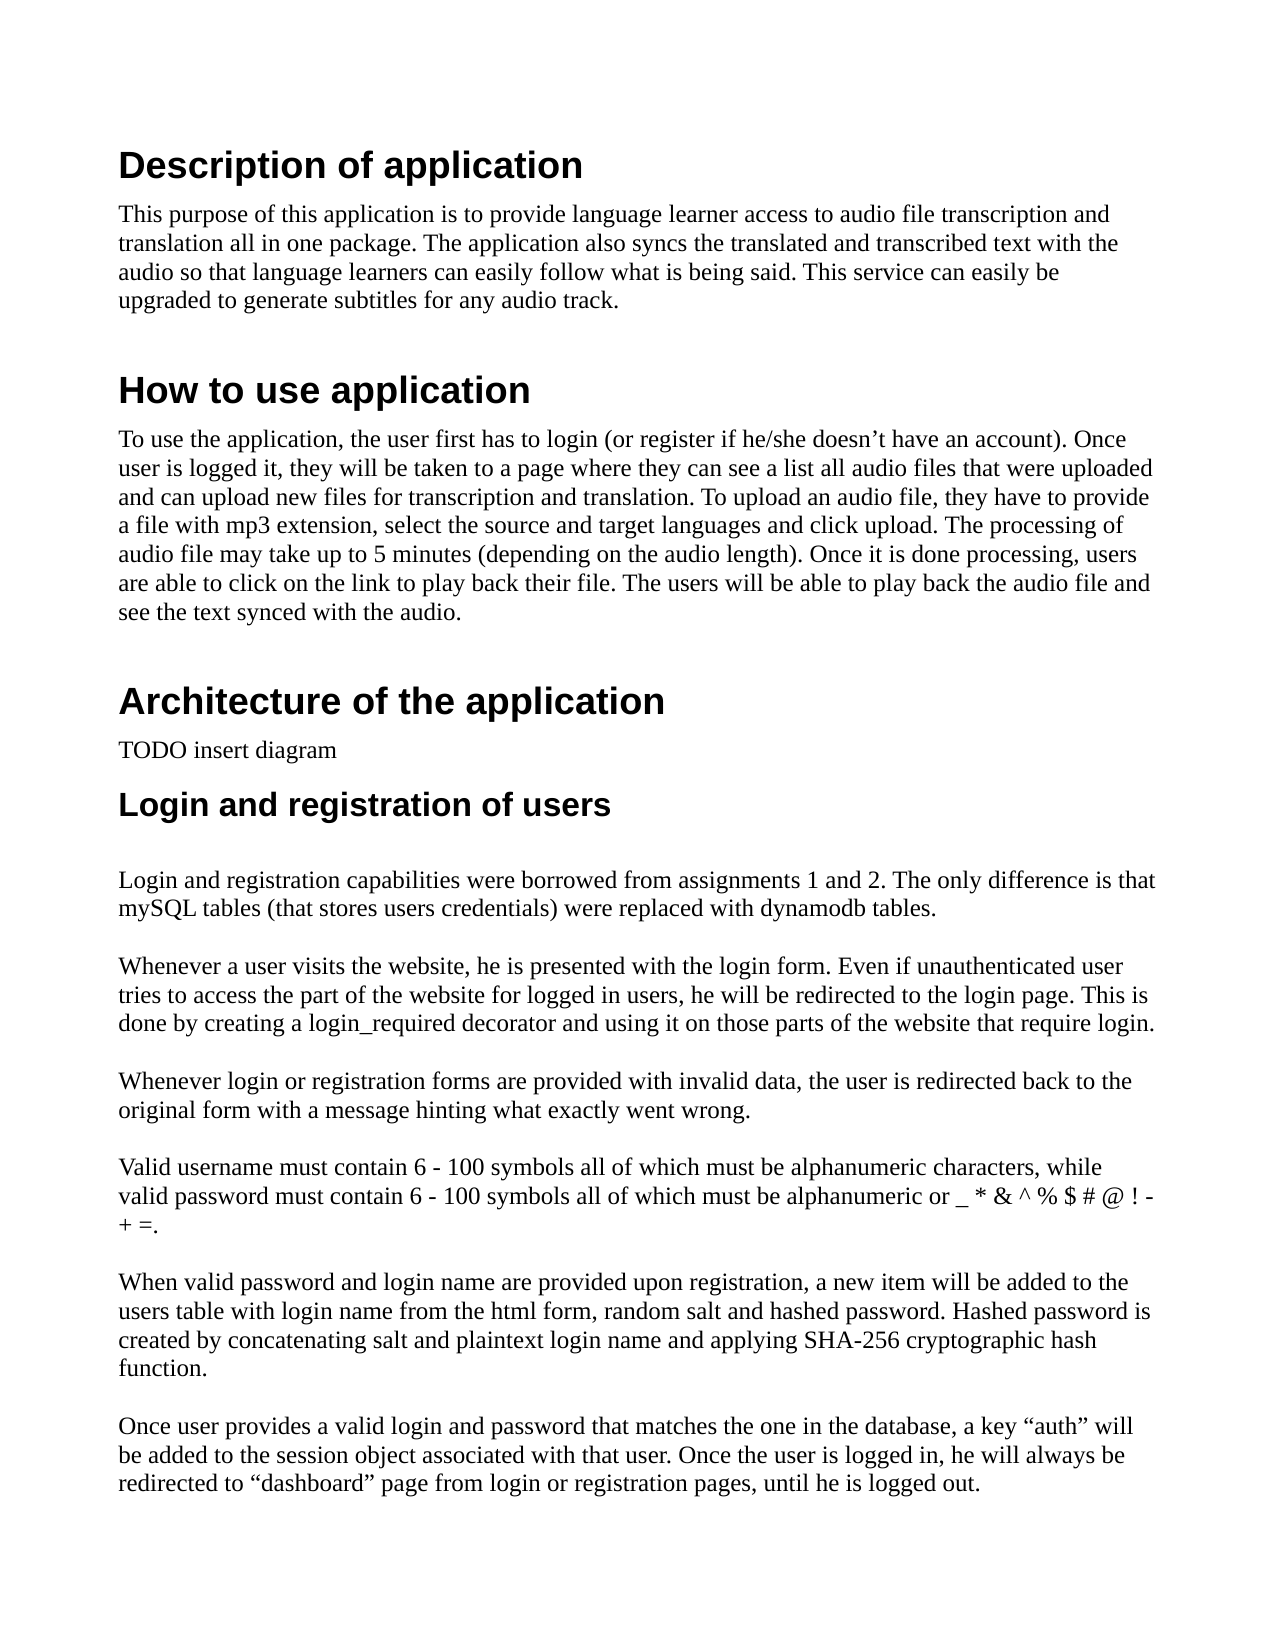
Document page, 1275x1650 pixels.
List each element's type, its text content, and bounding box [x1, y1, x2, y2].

text TODO insert diagram [118, 735, 1157, 764]
text When valid password and login name are provided upon registration, a new item will be added to the users table with login name from the html form, random salt and hashed password. Hashed password is created by concatenating salt and plaintext login name and applying SHA-256 cryptographic hash function. [118, 1267, 1157, 1382]
subtitle Login and registration of users [118, 785, 1157, 823]
text Login and registration capabilities were borrowed from assignments 1 and 2. The only difference is that mySQL tables (that stores users credentials) were replaced with dynamodb tables. [118, 865, 1157, 922]
text To use the application, the user first has to login (or register if he/she doesn’t have an account). Once user is logged it, they will be taken to a page where they can see a list all audio files that were uploaded and can upload new files for transcription and translation. To upload an audio file, they have to provide a file with mp3 extension, select the source and target languages and click upload. The processing of audio file may take up to 5 minutes (depending on the audio length). Once it is done processing, users are able to click on the link to play back their file. The users will be able to play back the audio file and see the text synced with the audio. [118, 424, 1157, 625]
text Whenever login or registration forms are provided with invalid data, the user is redirected back to the original form with a message hinting what exactly went wrong. [118, 1066, 1157, 1123]
text Valid username must contain 6 - 100 symbols all of which must be alphanumeric characters, while valid password must contain 6 - 100 symbols all of which must be alphanumeric or _ * & ^ % $ # @ ! - + =. [118, 1152, 1157, 1238]
text This purpose of this application is to provide language learner access to audio file transcription and translation all in one package. The application also syncs the translated and transcribed text with the audio so that language learners can easily follow what is being said. This service can easily be upgraded to generate subtitles for any audio track. [118, 199, 1157, 314]
subtitle How to use application [118, 368, 1157, 412]
subtitle Architecture of the application [118, 679, 1157, 723]
subtitle Description of application [118, 143, 1157, 187]
text Once user provides a valid login and password that matches the one in the database, a key “auth” will be added to the session object associated with that user. Once the user is logged in, he will always be redirected to “dashboard” page from login or registration pages, until he is logged out. [118, 1411, 1157, 1497]
text Whenever a user visits the website, he is presented with the login form. Even if unauthenticated user tries to access the part of the website for logged in users, he will be redirected to the login page. This is done by creating a login_required decorator and using it on those parts of the website that require login. [118, 951, 1157, 1037]
